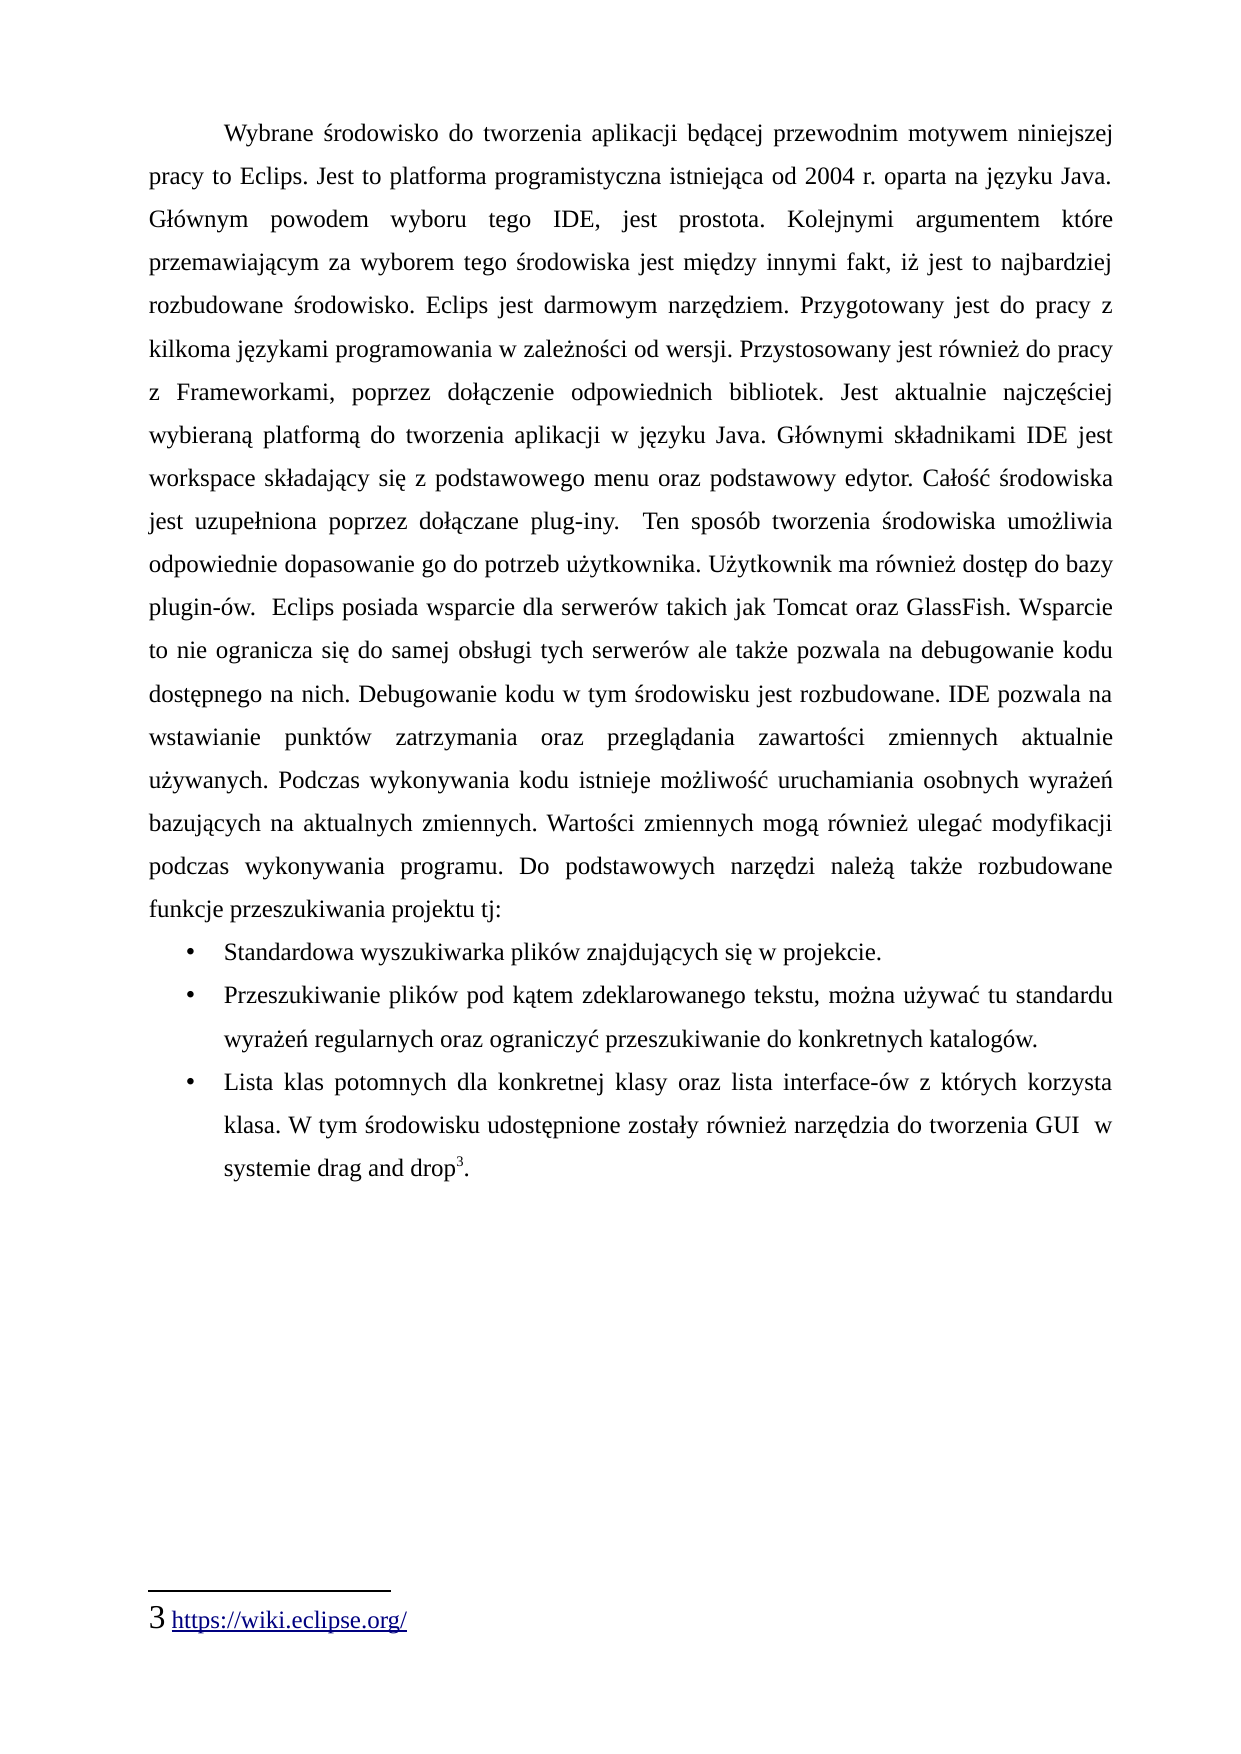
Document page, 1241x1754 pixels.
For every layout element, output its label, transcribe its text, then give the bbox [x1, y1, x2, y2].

list Lista klas potomnych dla konkretnej klasy oraz lista interface-ów z których korzysta klasa. W tym środowisku udostępnione zostały również narzędzia do tworzenia GUI w systemie drag and drop. [186, 1067, 1114, 1182]
list https://wiki.eclipse.org/ [148, 1597, 1114, 1636]
list Przeszukiwanie plików pod kątem zdeklarowanego tekstu, można używać tu standardu wyrażeń regularnych oraz ograniczyć przeszukiwanie do konkretnych katalogów. [186, 981, 1114, 1052]
list Standardowa wyszukiwarka plików znajdujących się w projekcie. [186, 937, 1114, 966]
text Wybrane środowisko do tworzenia aplikacji będącej przewodnim motywem niniejszej pracy to Eclips. Jest to platforma programistyczna istniejąca od 2004 r. oparta na języku Java. Głównym powodem wyboru tego IDE, jest prostota. Kolejnymi argumentem które przemawiającym za wyborem tego środowiska jest między innymi fakt, iż jest to najbardziej rozbudowane środowisko. Eclips jest darmowym narzędziem. Przygotowany jest do pracy z kilkoma językami programowania w zależności od wersji. Przystosowany jest również do pracy z Frameworkami, poprzez dołączenie odpowiednich bibliotek. Jest aktualnie najczęściej wybieraną platformą do tworzenia aplikacji w języku Java. Głównymi składnikami IDE jest workspace składający się z podstawowego menu oraz podstawowy edytor. Całość środowiska jest uzupełniona poprzez dołączane plug-iny. Ten sposób tworzenia środowiska umożliwia odpowiednie dopasowanie go do potrzeb użytkownika. Użytkownik ma również dostęp do bazy plugin-ów. Eclips posiada wsparcie dla serwerów takich jak Tomcat oraz GlassFish. Wsparcie to nie ogranicza się do samej obsługi tych serwerów ale także pozwala na debugowanie kodu dostępnego na nich. Debugowanie kodu w tym środowisku jest rozbudowane. IDE pozwala na wstawianie punktów zatrzymania oraz przeglądania zawartości zmiennych aktualnie używanych. Podczas wykonywania kodu istnieje możliwość uruchamiania osobnych wyrażeń bazujących na aktualnych zmiennych. Wartości zmiennych mogą również ulegać modyfikacji podczas wykonywania programu. Do podstawowych narzędzi należą także rozbudowane funkcje przeszukiwania projektu tj: [148, 118, 1114, 923]
